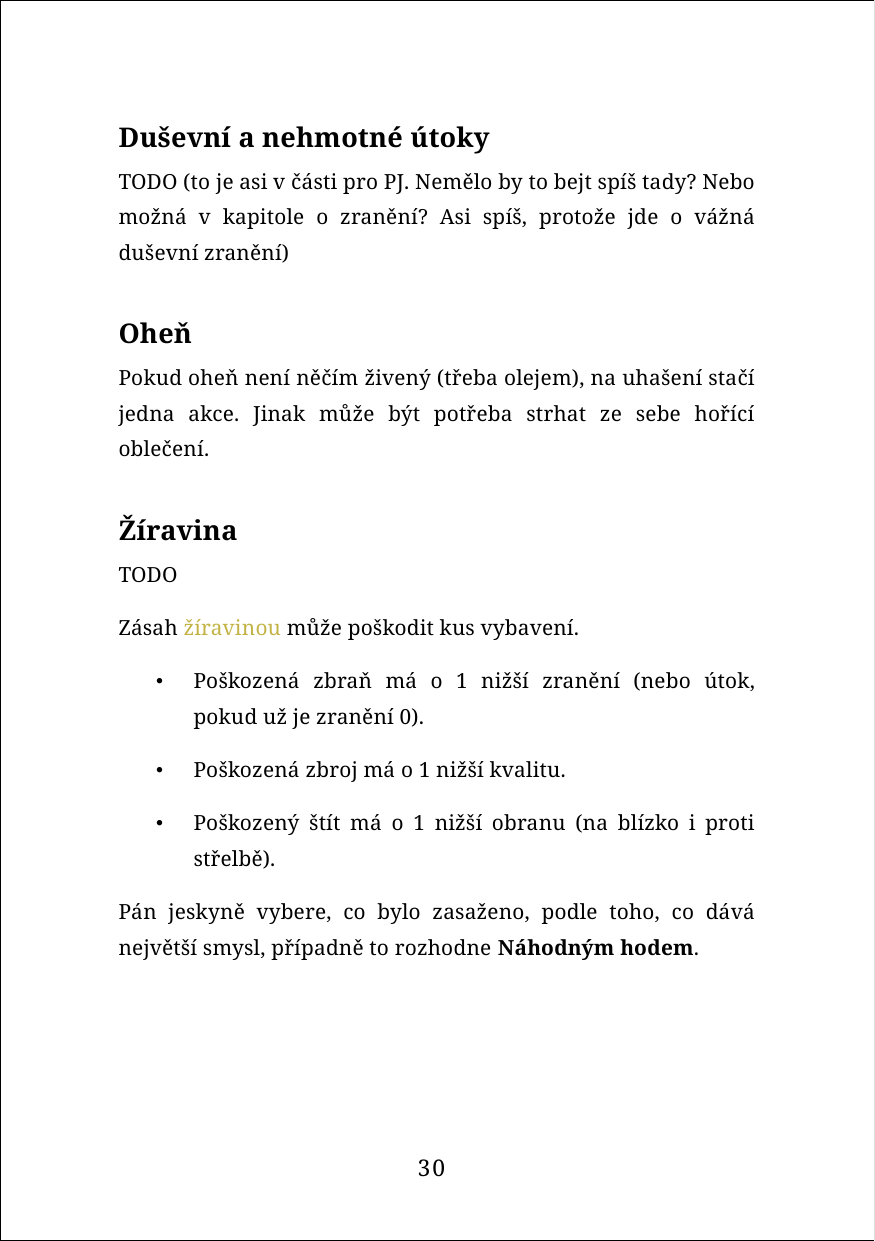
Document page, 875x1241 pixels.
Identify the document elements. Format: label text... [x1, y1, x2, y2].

text Zásah žíravinou může poškodit kus vybavení. [118, 613, 756, 642]
text TODO (to je asi v části pro PJ. Nemělo by to bejt spíš tady? Nebo možná v kapitole o zranění? Asi spíš, protože jde o vážná duševní zranění) [118, 167, 756, 266]
text TODO [118, 560, 756, 588]
list Poškozená zbroj má o 1 nižší kvalitu. [156, 755, 756, 784]
list Poškozený štít má o 1 nižší obranu (na blízko i proti střelbě). [156, 808, 756, 872]
list Poškozená zbraň má o 1 nižší zranění (nebo útok, pokud už je zranění 0). [156, 666, 756, 730]
text Pokud oheň není něčím živený (třeba olejem), na uhašení stačí jedna akce. Jinak může být potřeba strhat ze sebe hořící oblečení. [118, 363, 756, 463]
subtitle Oheň [118, 315, 756, 352]
text Pán jeskyně vybere, co bylo zasaženo, podle toho, co dává největší smysl, případně to rozhodne Náhodným hodem. [118, 897, 756, 961]
subtitle Duševní a nehmotné útoky [118, 118, 756, 155]
subtitle Žíravina [118, 511, 756, 548]
